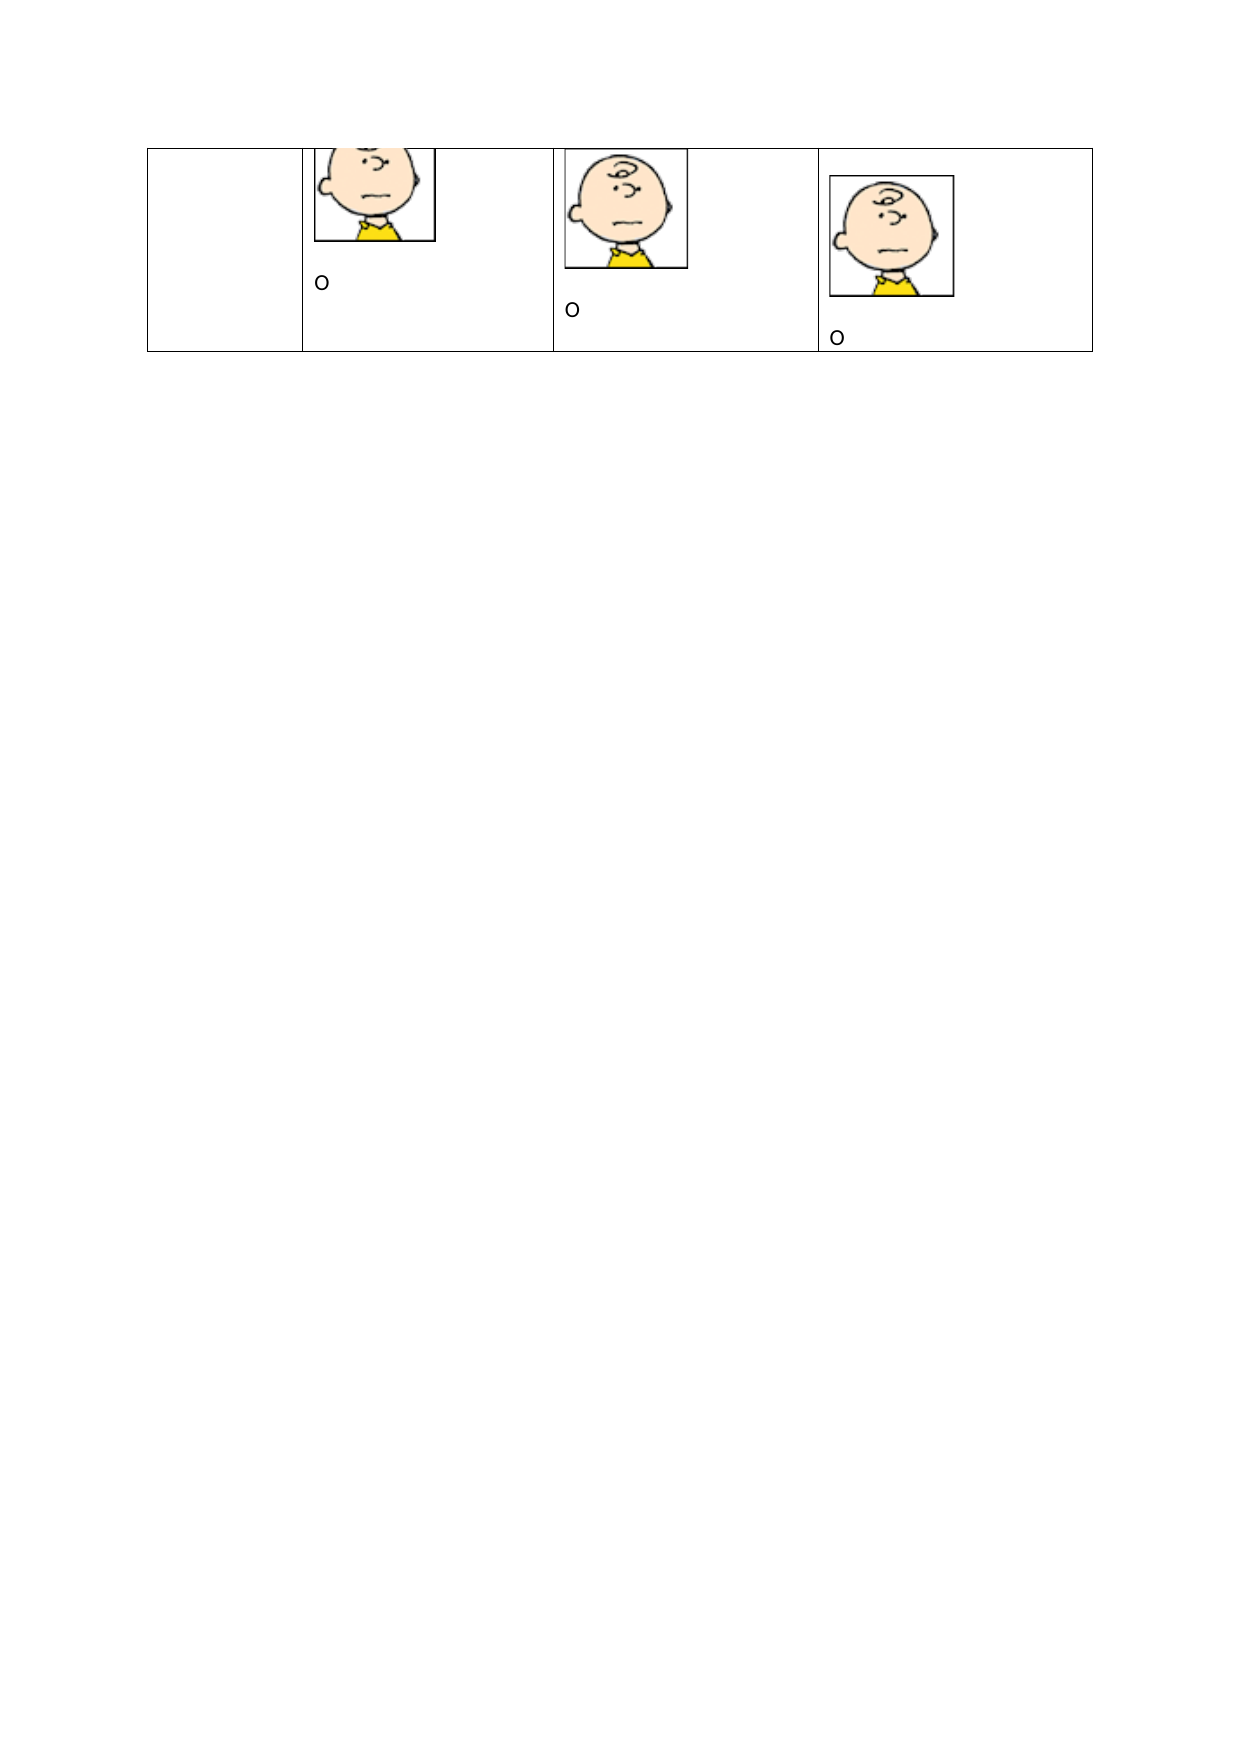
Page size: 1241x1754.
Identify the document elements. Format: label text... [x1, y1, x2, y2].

table_cell O [554, 149, 818, 351]
table_cell O [819, 149, 1092, 351]
table_cell [148, 149, 302, 351]
table_cell O [303, 149, 553, 351]
